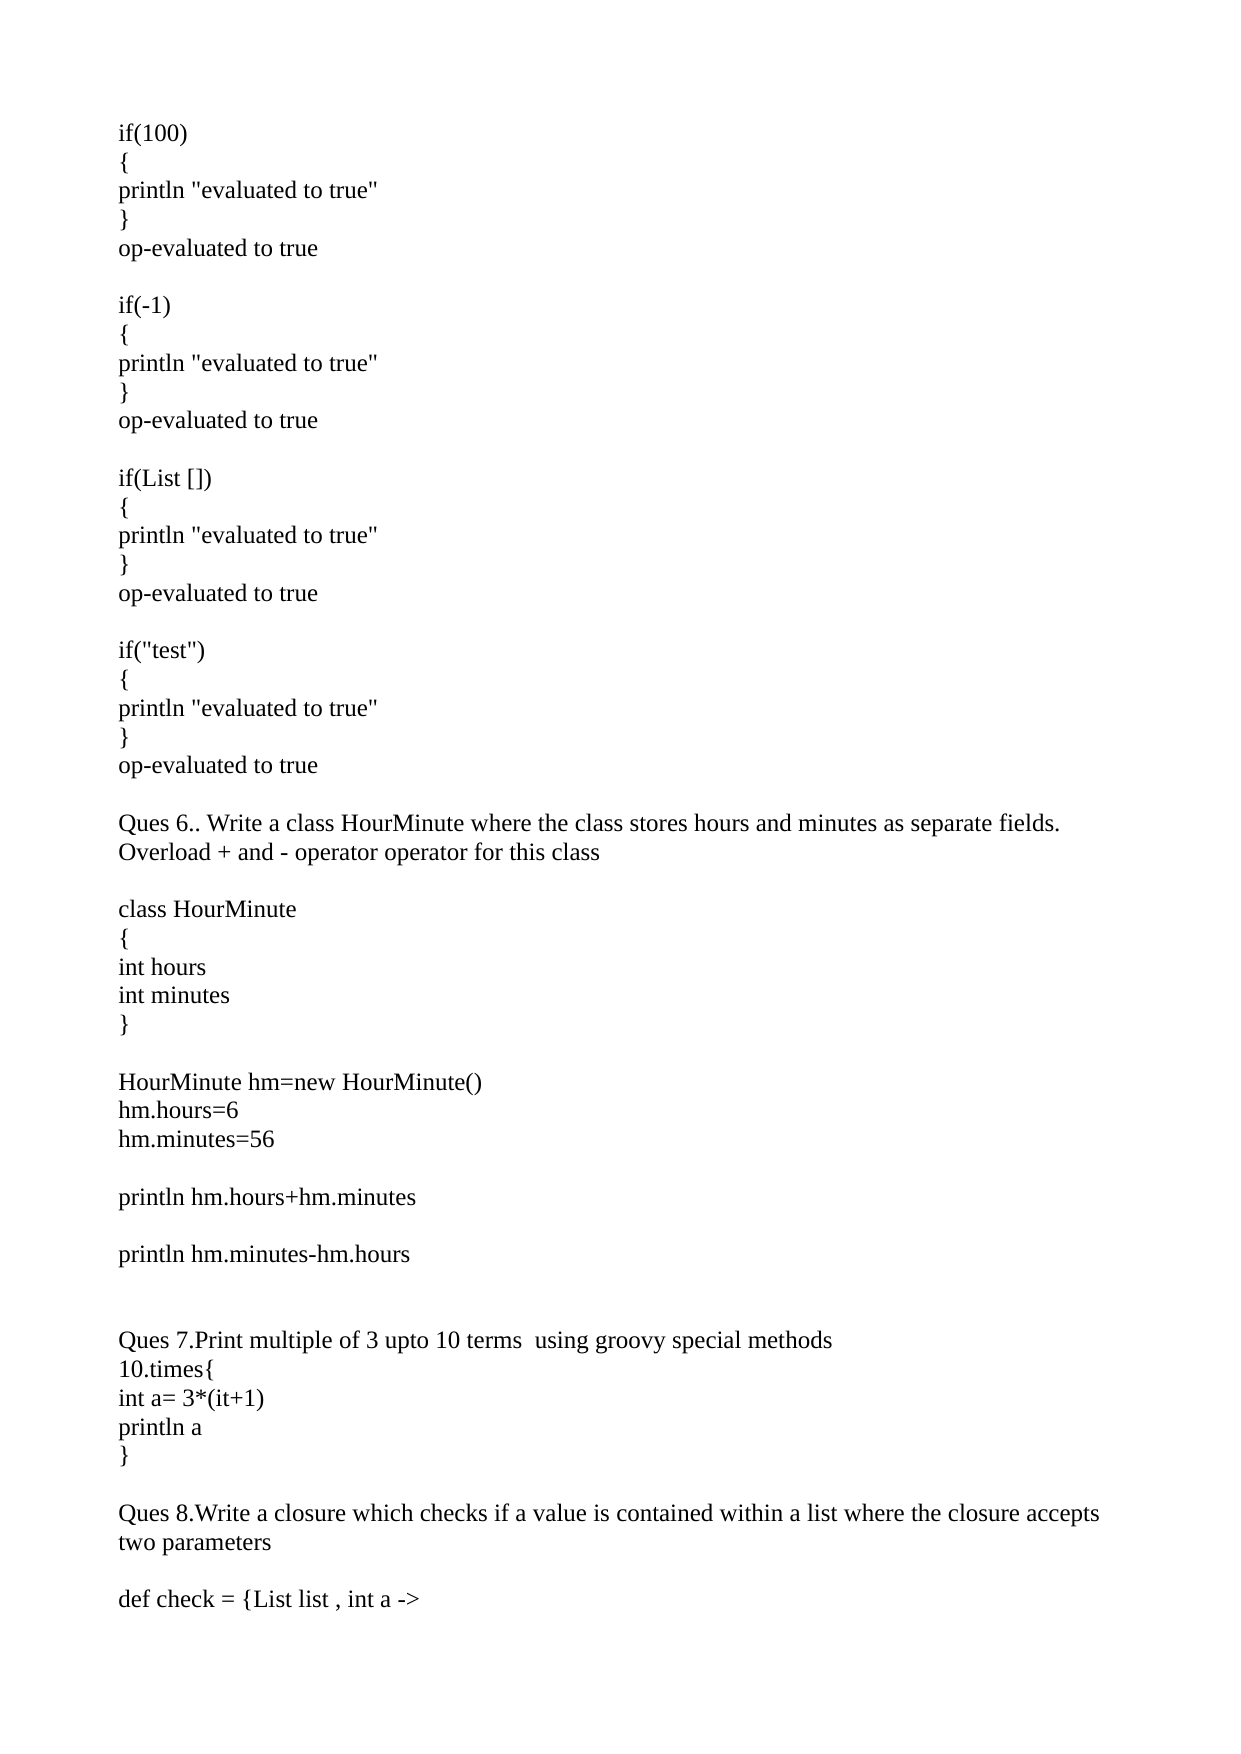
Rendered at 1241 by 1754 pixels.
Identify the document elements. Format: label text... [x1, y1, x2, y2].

text op-evaluated to true [118, 578, 1122, 607]
text 10.times{ [118, 1354, 1122, 1383]
text int minutes [118, 981, 1122, 1009]
text int a= 3*(it+1) [118, 1383, 1122, 1412]
text println "evaluated to true" [118, 521, 1122, 549]
text println "evaluated to true" [118, 348, 1122, 377]
text if("test") [118, 636, 1122, 664]
text } [118, 1009, 1122, 1038]
text { [118, 492, 1122, 521]
text } [118, 204, 1122, 233]
text hm.minutes=56 [118, 1124, 1122, 1153]
text if(100) [118, 118, 1122, 147]
text { [118, 147, 1122, 176]
text println "evaluated to true" [118, 176, 1122, 204]
text def check = {List list , int a -> [118, 1584, 1122, 1613]
text class HourMinute [118, 894, 1122, 923]
text HourMinute hm=new HourMinute() [118, 1067, 1122, 1096]
text println "evaluated to true" [118, 693, 1122, 722]
text { [118, 664, 1122, 693]
text } [118, 722, 1122, 751]
text } [118, 377, 1122, 406]
text Ques 8.Write a closure which checks if a value is contained within a list where the closure accepts two parameters [118, 1498, 1122, 1556]
text Ques 6.. Write a class HourMinute where the class stores hours and minutes as separate fields. Overload + and - operator operator for this class [118, 808, 1122, 866]
text op-evaluated to true [118, 233, 1122, 262]
text if(-1) [118, 291, 1122, 319]
text { [118, 923, 1122, 952]
text } [118, 1441, 1122, 1469]
text Ques 7.Print multiple of 3 upto 10 terms using groovy special methods [118, 1326, 1122, 1354]
text op-evaluated to true [118, 406, 1122, 434]
text if(List []) [118, 463, 1122, 492]
text { [118, 319, 1122, 348]
text op-evaluated to true [118, 751, 1122, 779]
text println a [118, 1412, 1122, 1441]
text println hm.minutes-hm.hours [118, 1239, 1122, 1268]
text println hm.hours+hm.minutes [118, 1182, 1122, 1211]
text int hours [118, 952, 1122, 981]
text hm.hours=6 [118, 1096, 1122, 1124]
text } [118, 549, 1122, 578]
